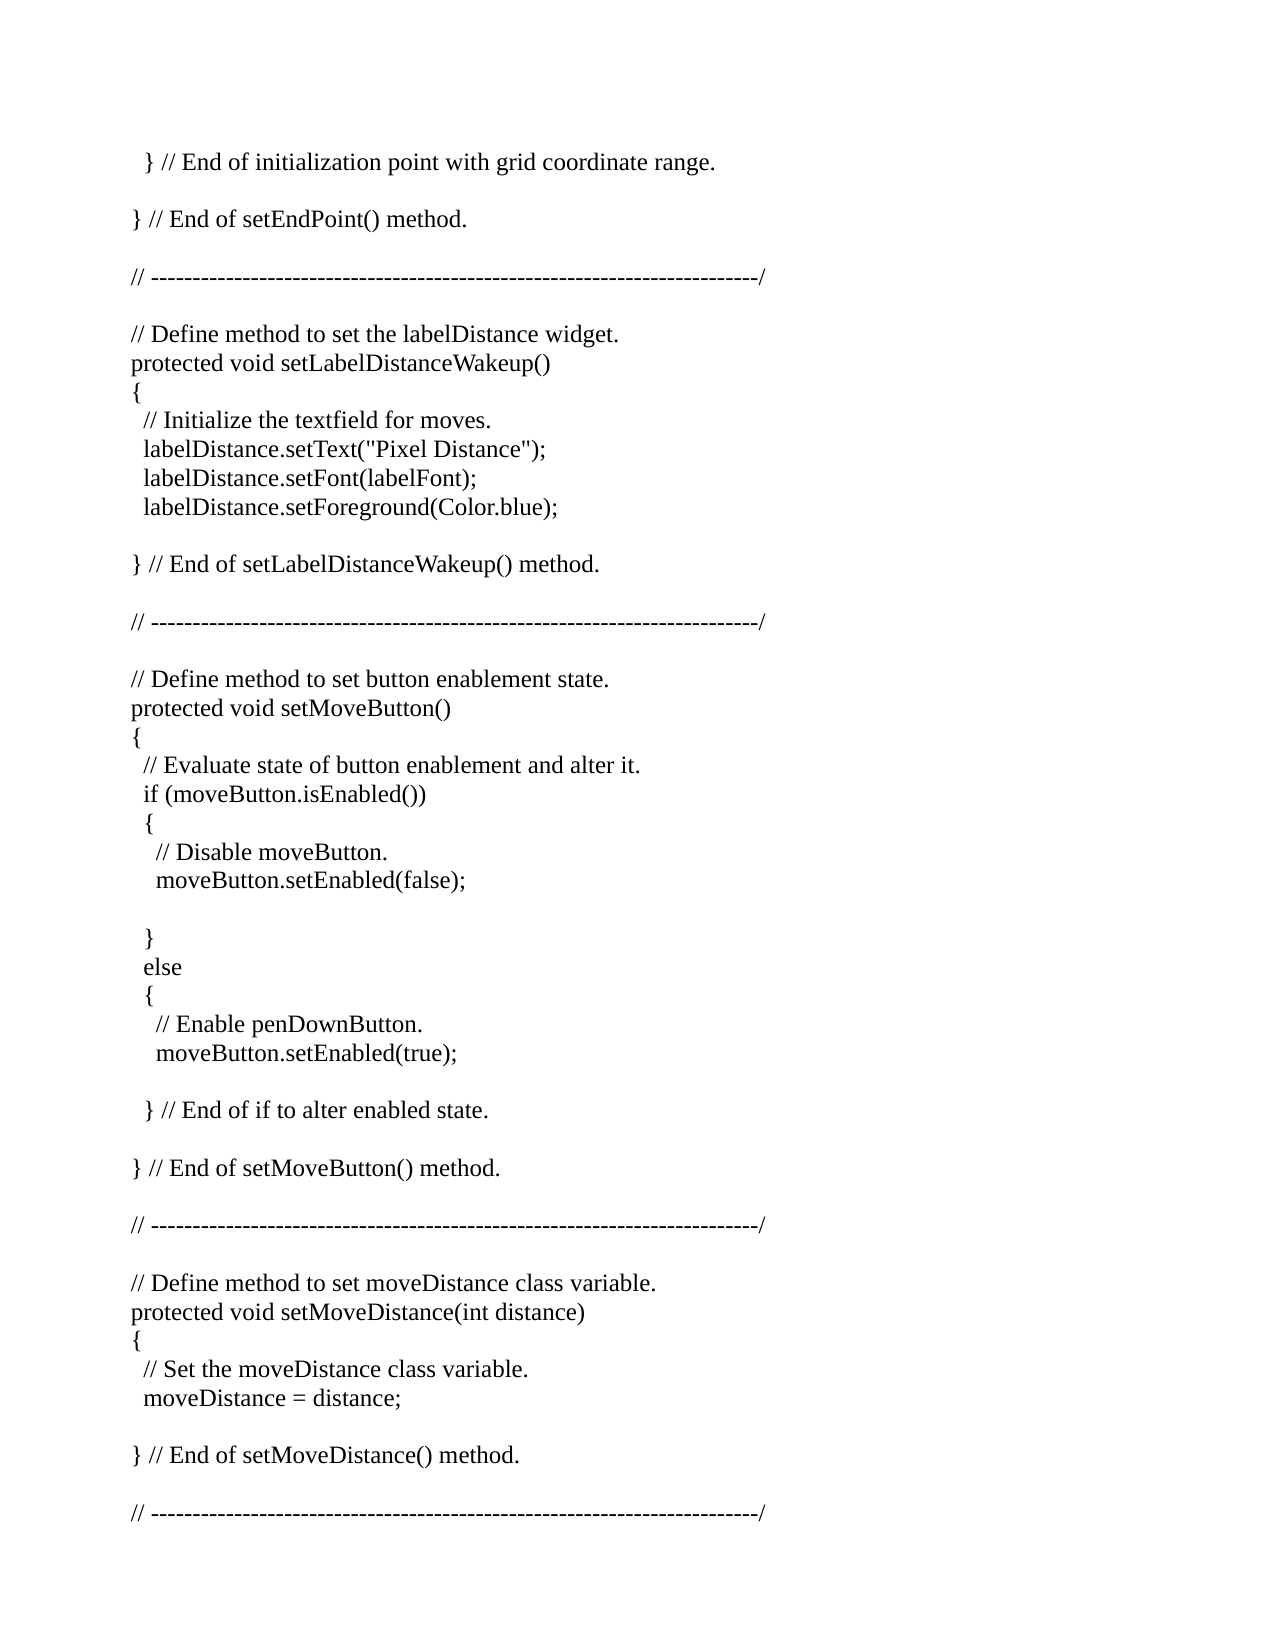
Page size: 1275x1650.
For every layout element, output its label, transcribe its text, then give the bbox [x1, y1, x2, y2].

text if (moveButton.isEnabled()) [118, 779, 1157, 808]
text // Disable moveButton. [118, 837, 1157, 866]
text else [118, 952, 1157, 981]
text labelDistance.setFont(labelFont); [118, 463, 1157, 492]
text // -------------------------------------------------------------------------/ [118, 607, 1157, 636]
text { [118, 1326, 1157, 1354]
text { [118, 808, 1157, 837]
text // Define method to set moveDistance class variable. [118, 1268, 1157, 1297]
text } // End of initialization point with grid coordinate range. [118, 147, 1157, 176]
text protected void setLabelDistanceWakeup() [118, 348, 1157, 377]
text protected void setMoveDistance(int distance) [118, 1297, 1157, 1326]
text { [118, 377, 1157, 406]
text protected void setMoveButton() [118, 693, 1157, 722]
text } [118, 923, 1157, 952]
text labelDistance.setForeground(Color.blue); [118, 492, 1157, 521]
text // -------------------------------------------------------------------------/ [118, 1498, 1157, 1527]
text moveDistance = distance; [118, 1383, 1157, 1412]
text // Initialize the textfield for moves. [118, 406, 1157, 434]
text // -------------------------------------------------------------------------/ [118, 262, 1157, 291]
text labelDistance.setText("Pixel Distance"); [118, 434, 1157, 463]
text } // End of setLabelDistanceWakeup() method. [118, 549, 1157, 578]
text // Enable penDownButton. [118, 1009, 1157, 1038]
text // Define method to set the labelDistance widget. [118, 319, 1157, 348]
text } // End of setMoveButton() method. [118, 1153, 1157, 1182]
text // Evaluate state of button enablement and alter it. [118, 751, 1157, 779]
text { [118, 981, 1157, 1009]
text } // End of if to alter enabled state. [118, 1096, 1157, 1124]
text // Define method to set button enablement state. [118, 664, 1157, 693]
text // -------------------------------------------------------------------------/ [118, 1211, 1157, 1239]
text } // End of setEndPoint() method. [118, 204, 1157, 233]
text } // End of setMoveDistance() method. [118, 1441, 1157, 1469]
text moveButton.setEnabled(true); [118, 1038, 1157, 1067]
text // Set the moveDistance class variable. [118, 1354, 1157, 1383]
text { [118, 722, 1157, 751]
text moveButton.setEnabled(false); [118, 866, 1157, 894]
